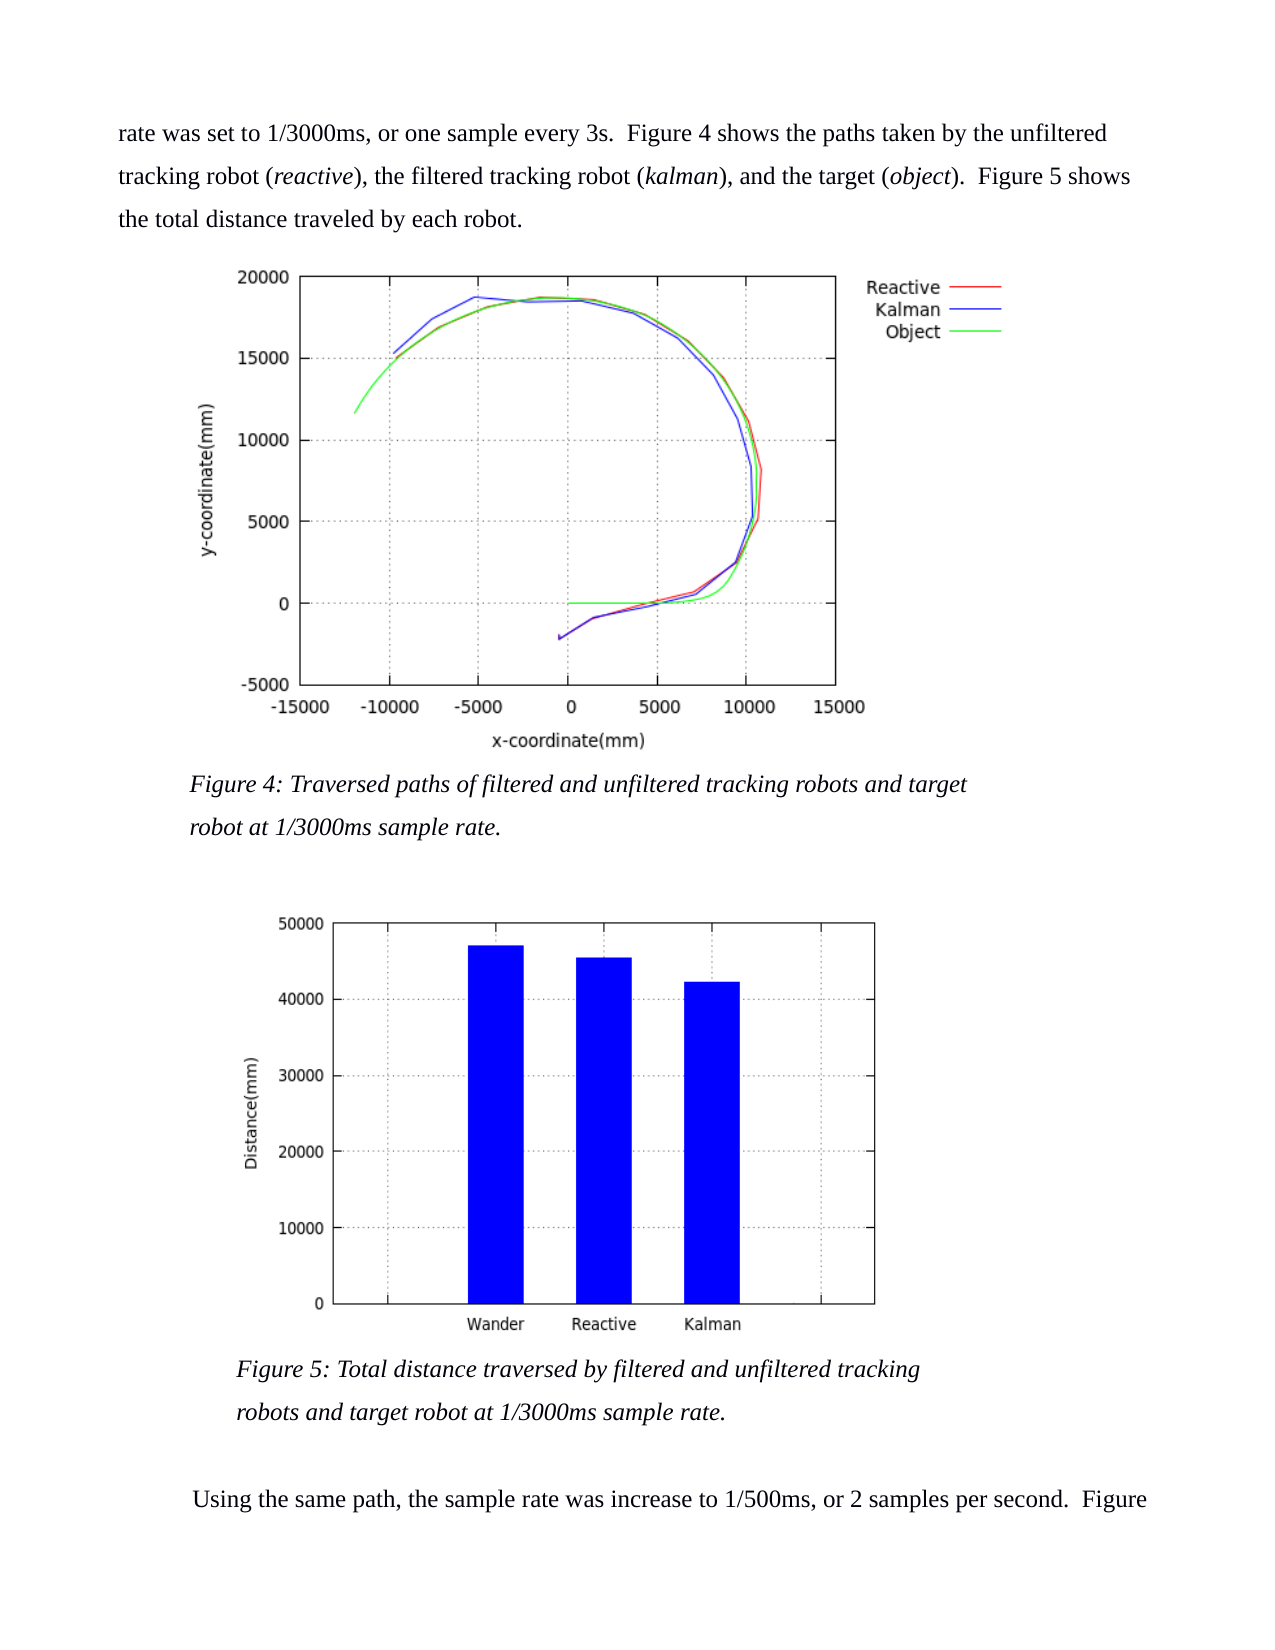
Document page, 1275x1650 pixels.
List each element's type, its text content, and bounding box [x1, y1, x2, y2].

picture [189, 256, 1021, 755]
picture [236, 903, 964, 1340]
text Using the same path, the sample rate was increase to 1/500ms, or 2 samples per second. Figure [118, 1484, 1157, 1513]
text rate was set to 1/3000ms, or one sample every 3s. Figure 4 shows the paths taken by the unfiltered tracking robot (reactive), the filtered tracking robot (kalman), and the target (object). Figure 5 shows the total distance traveled by each robot. [118, 118, 1157, 233]
text Figure 5: Total distance traversed by filtered and unfiltered tracking robots and target robot at 1/3000ms sample rate. [236, 1340, 963, 1426]
text Figure 4: Traversed paths of filtered and unfiltered tracking robots and target robot at 1/3000ms sample rate. [189, 755, 1020, 841]
